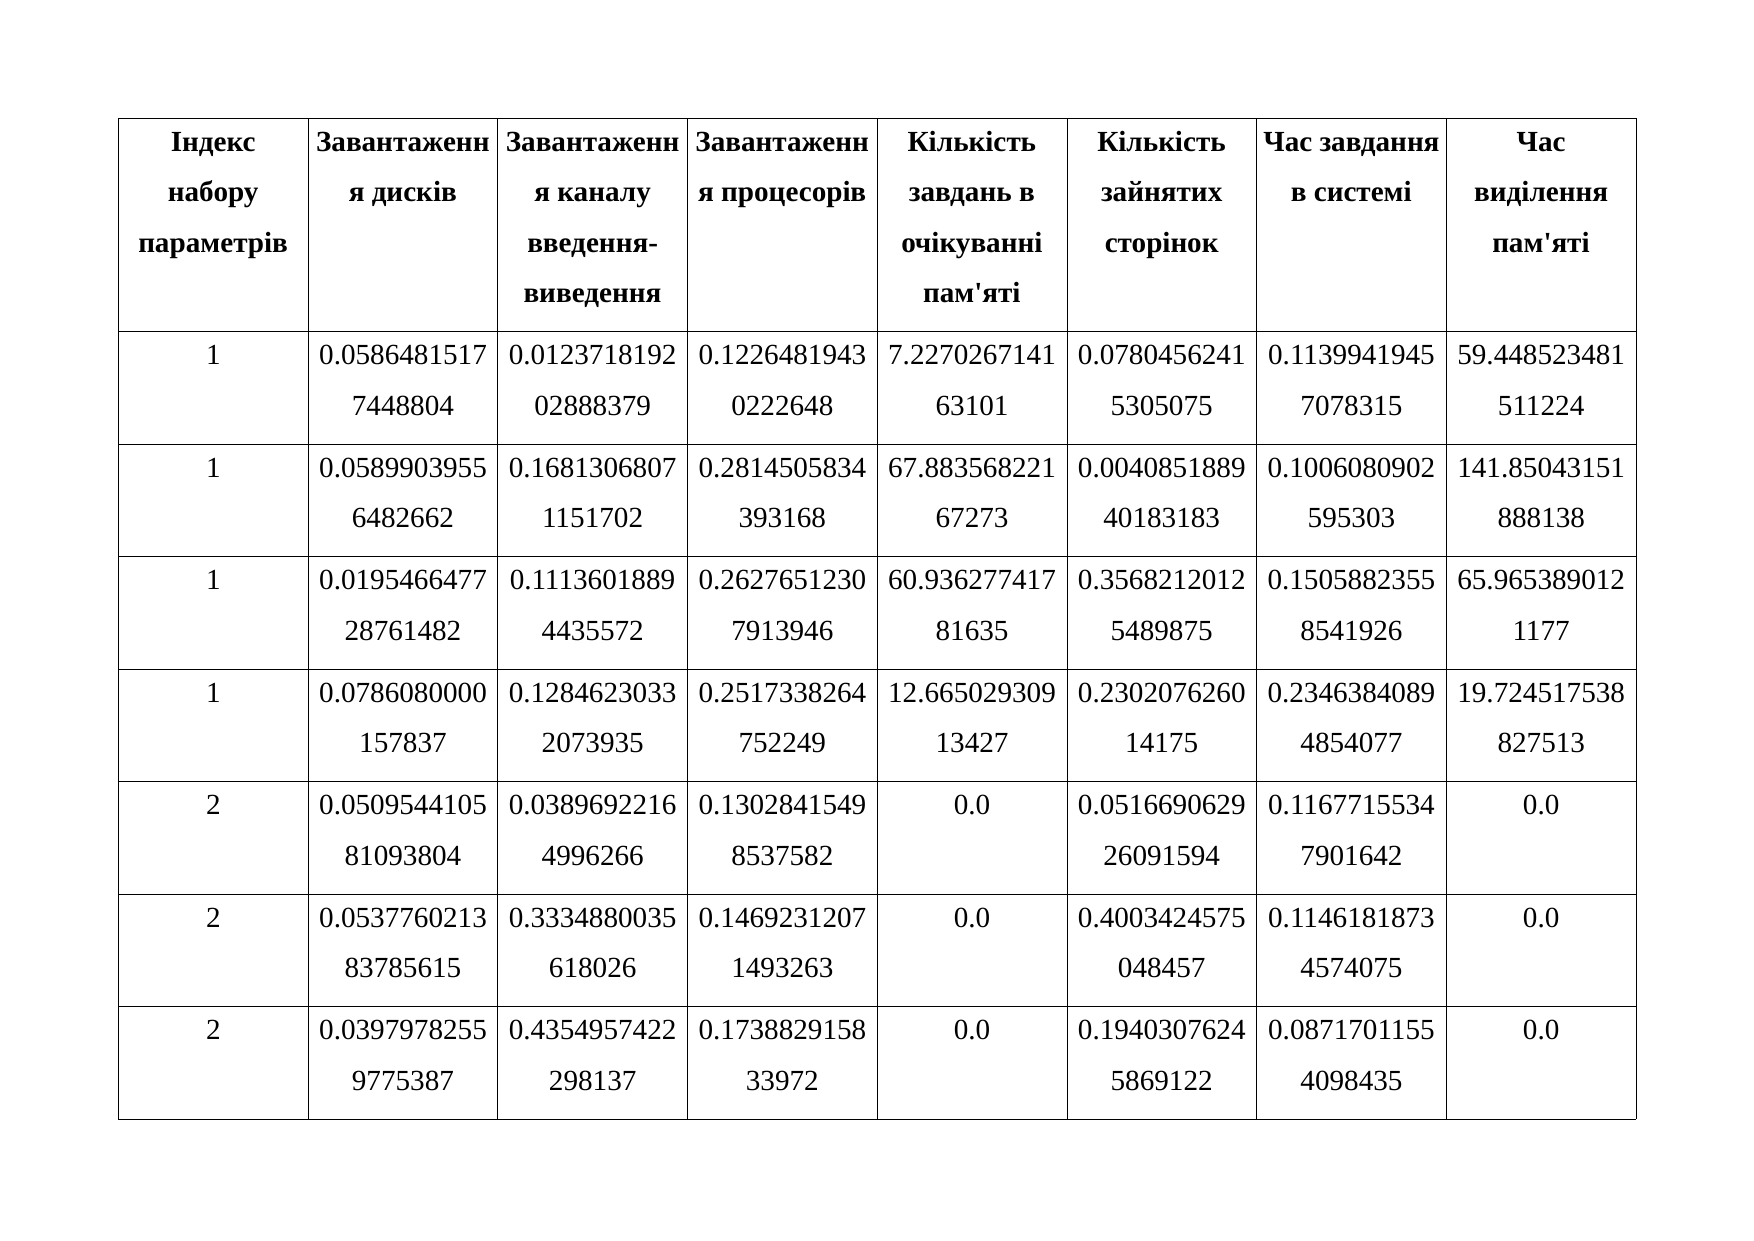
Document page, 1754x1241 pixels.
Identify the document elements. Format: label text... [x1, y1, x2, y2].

table_header Завантаження процесорів [688, 119, 877, 331]
table_cell 0.03896922164996266 [498, 782, 687, 894]
table_header Індекс набору параметрів [119, 119, 308, 331]
table_cell 0.15058823558541926 [1257, 557, 1446, 669]
table_cell 0.12264819430222648 [688, 332, 877, 444]
table_cell 65.9653890121177 [1447, 557, 1636, 669]
table_cell 0.11677155347901642 [1257, 782, 1446, 894]
table_cell 0.053776021383785615 [309, 895, 497, 1006]
table_cell 0.35682120125489875 [1068, 557, 1256, 669]
table_cell 0.004085188940183183 [1068, 445, 1256, 556]
table_cell 0.012371819202888379 [498, 332, 687, 444]
table_cell 0.14692312071493263 [688, 895, 877, 1006]
table_cell 0.051669062926091594 [1068, 782, 1256, 894]
table_cell 1 [119, 445, 308, 556]
table_cell 0.173882915833972 [688, 1007, 877, 1119]
table_cell 19.724517538827513 [1447, 670, 1636, 781]
table_cell 0.0 [1447, 782, 1636, 894]
table_cell 0.050954410581093804 [309, 782, 497, 894]
table_cell 1 [119, 670, 308, 781]
table_cell 0.019546647728761482 [309, 557, 497, 669]
table_cell 0.05899039556482662 [309, 445, 497, 556]
table_header Кількість зайнятих сторінок [1068, 119, 1256, 331]
table_cell 0.11399419457078315 [1257, 332, 1446, 444]
table_cell 0.05864815177448804 [309, 332, 497, 444]
table_cell 0.23463840894854077 [1257, 670, 1446, 781]
table_cell 0.26276512307913946 [688, 557, 877, 669]
table_cell 0.11136018894435572 [498, 557, 687, 669]
table_cell 2 [119, 782, 308, 894]
table_header Час виділення пам'яті [1447, 119, 1636, 331]
table_cell 0.16813068071151702 [498, 445, 687, 556]
table_cell 7.227026714163101 [878, 332, 1067, 444]
table_cell 2 [119, 895, 308, 1006]
table_cell 59.448523481511224 [1447, 332, 1636, 444]
table_cell 0.2517338264752249 [688, 670, 877, 781]
table_header Кількість завдань в очікуванні пам'яті [878, 119, 1067, 331]
table_cell 0.4003424575048457 [1068, 895, 1256, 1006]
table_cell 0.0786080000157837 [309, 670, 497, 781]
table_cell 0.03979782559775387 [309, 1007, 497, 1119]
table_cell 1 [119, 332, 308, 444]
table_cell 0.0 [1447, 1007, 1636, 1119]
table_cell 0.0 [878, 895, 1067, 1006]
table_cell 0.13028415498537582 [688, 782, 877, 894]
table_cell 0.0 [878, 1007, 1067, 1119]
table_cell 12.66502930913427 [878, 670, 1067, 781]
table_cell 60.93627741781635 [878, 557, 1067, 669]
table_cell 0.08717011554098435 [1257, 1007, 1446, 1119]
table_header Час завдання в системі [1257, 119, 1446, 331]
table_cell 0.4354957422298137 [498, 1007, 687, 1119]
table_cell 0.11461818734574075 [1257, 895, 1446, 1006]
table_cell 0.19403076245869122 [1068, 1007, 1256, 1119]
table_cell 67.88356822167273 [878, 445, 1067, 556]
table_cell 0.2814505834393168 [688, 445, 877, 556]
table_cell 0.0 [878, 782, 1067, 894]
table_cell 0.0 [1447, 895, 1636, 1006]
table_cell 0.1006080902595303 [1257, 445, 1446, 556]
table_cell 1 [119, 557, 308, 669]
table_header Завантаження дисків [309, 119, 497, 331]
table_cell 2 [119, 1007, 308, 1119]
table_header Завантаження каналу введення-виведення [498, 119, 687, 331]
table_cell 0.12846230332073935 [498, 670, 687, 781]
table_cell 141.85043151888138 [1447, 445, 1636, 556]
table_cell 0.3334880035618026 [498, 895, 687, 1006]
table_cell 0.07804562415305075 [1068, 332, 1256, 444]
table_cell 0.230207626014175 [1068, 670, 1256, 781]
